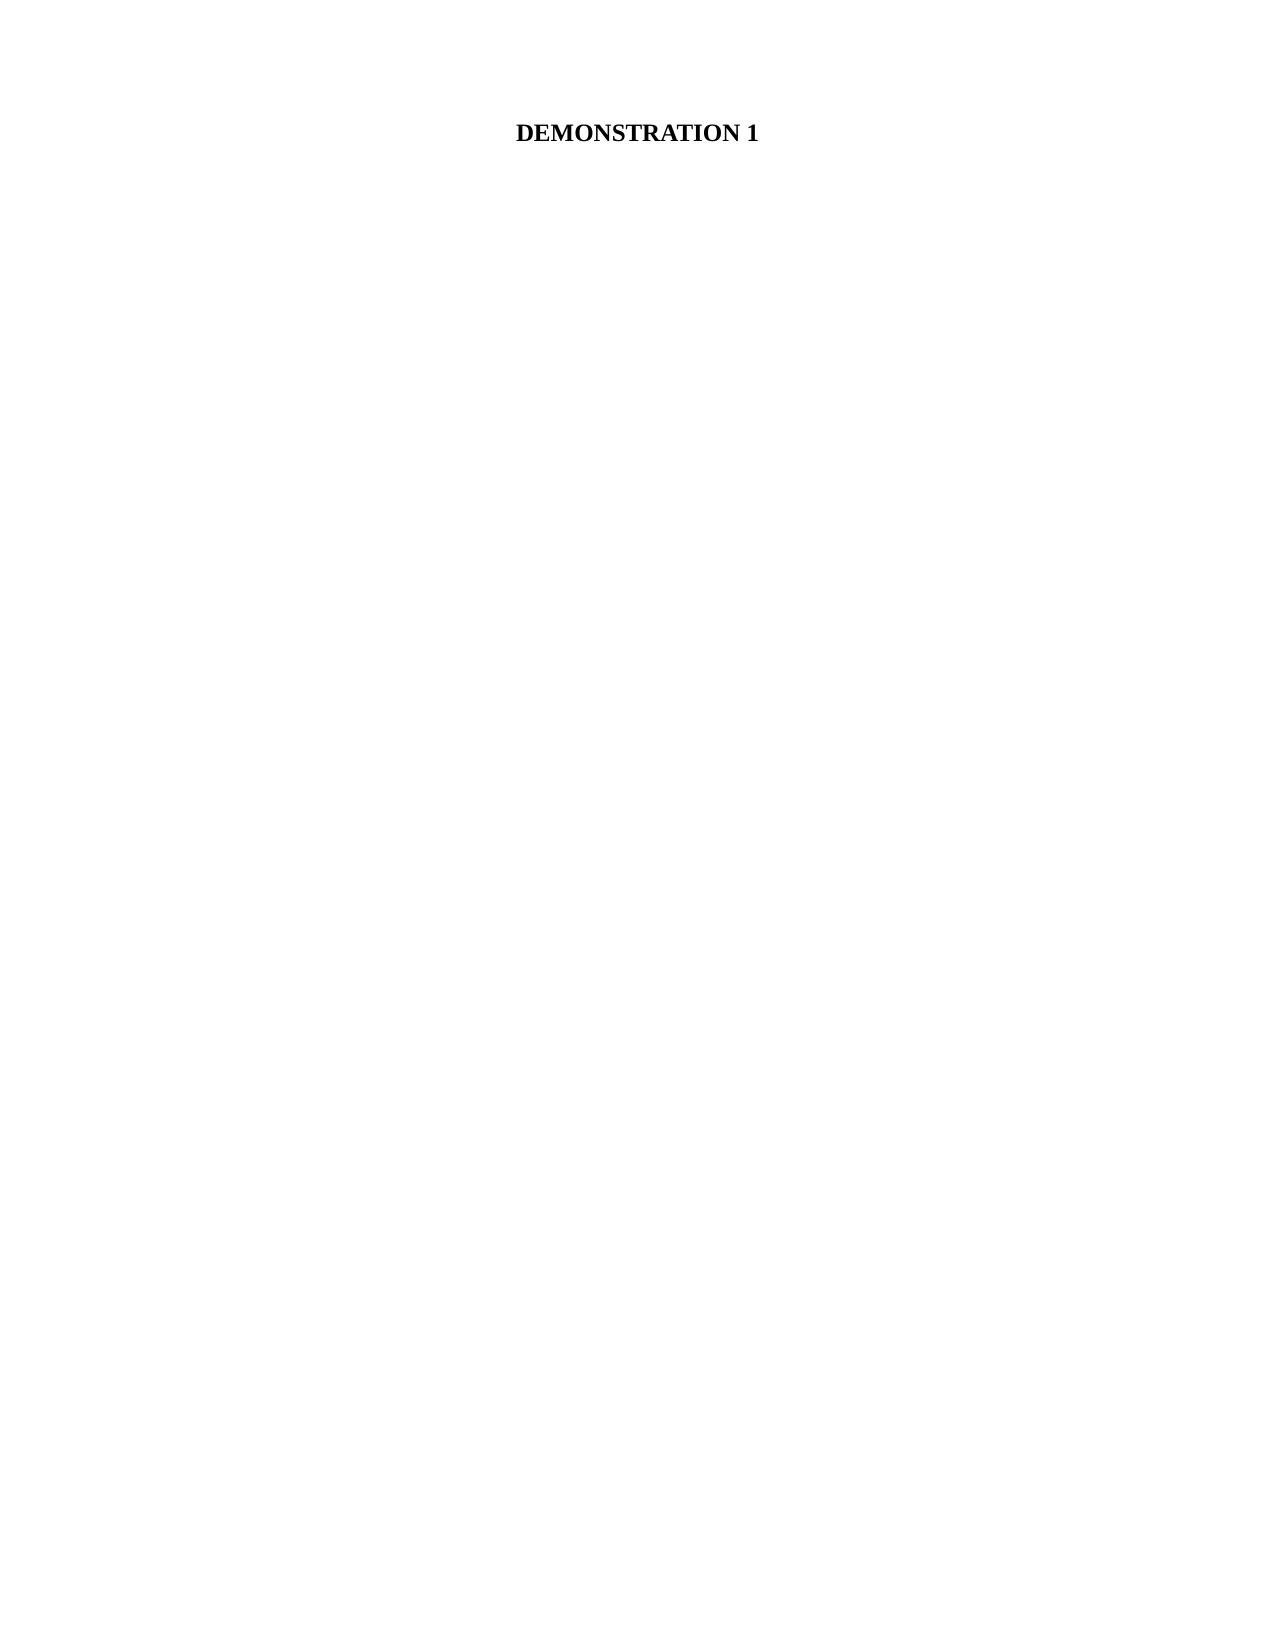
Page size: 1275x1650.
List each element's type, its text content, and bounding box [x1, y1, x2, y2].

text DEMONSTRATION 1 [118, 118, 1157, 147]
